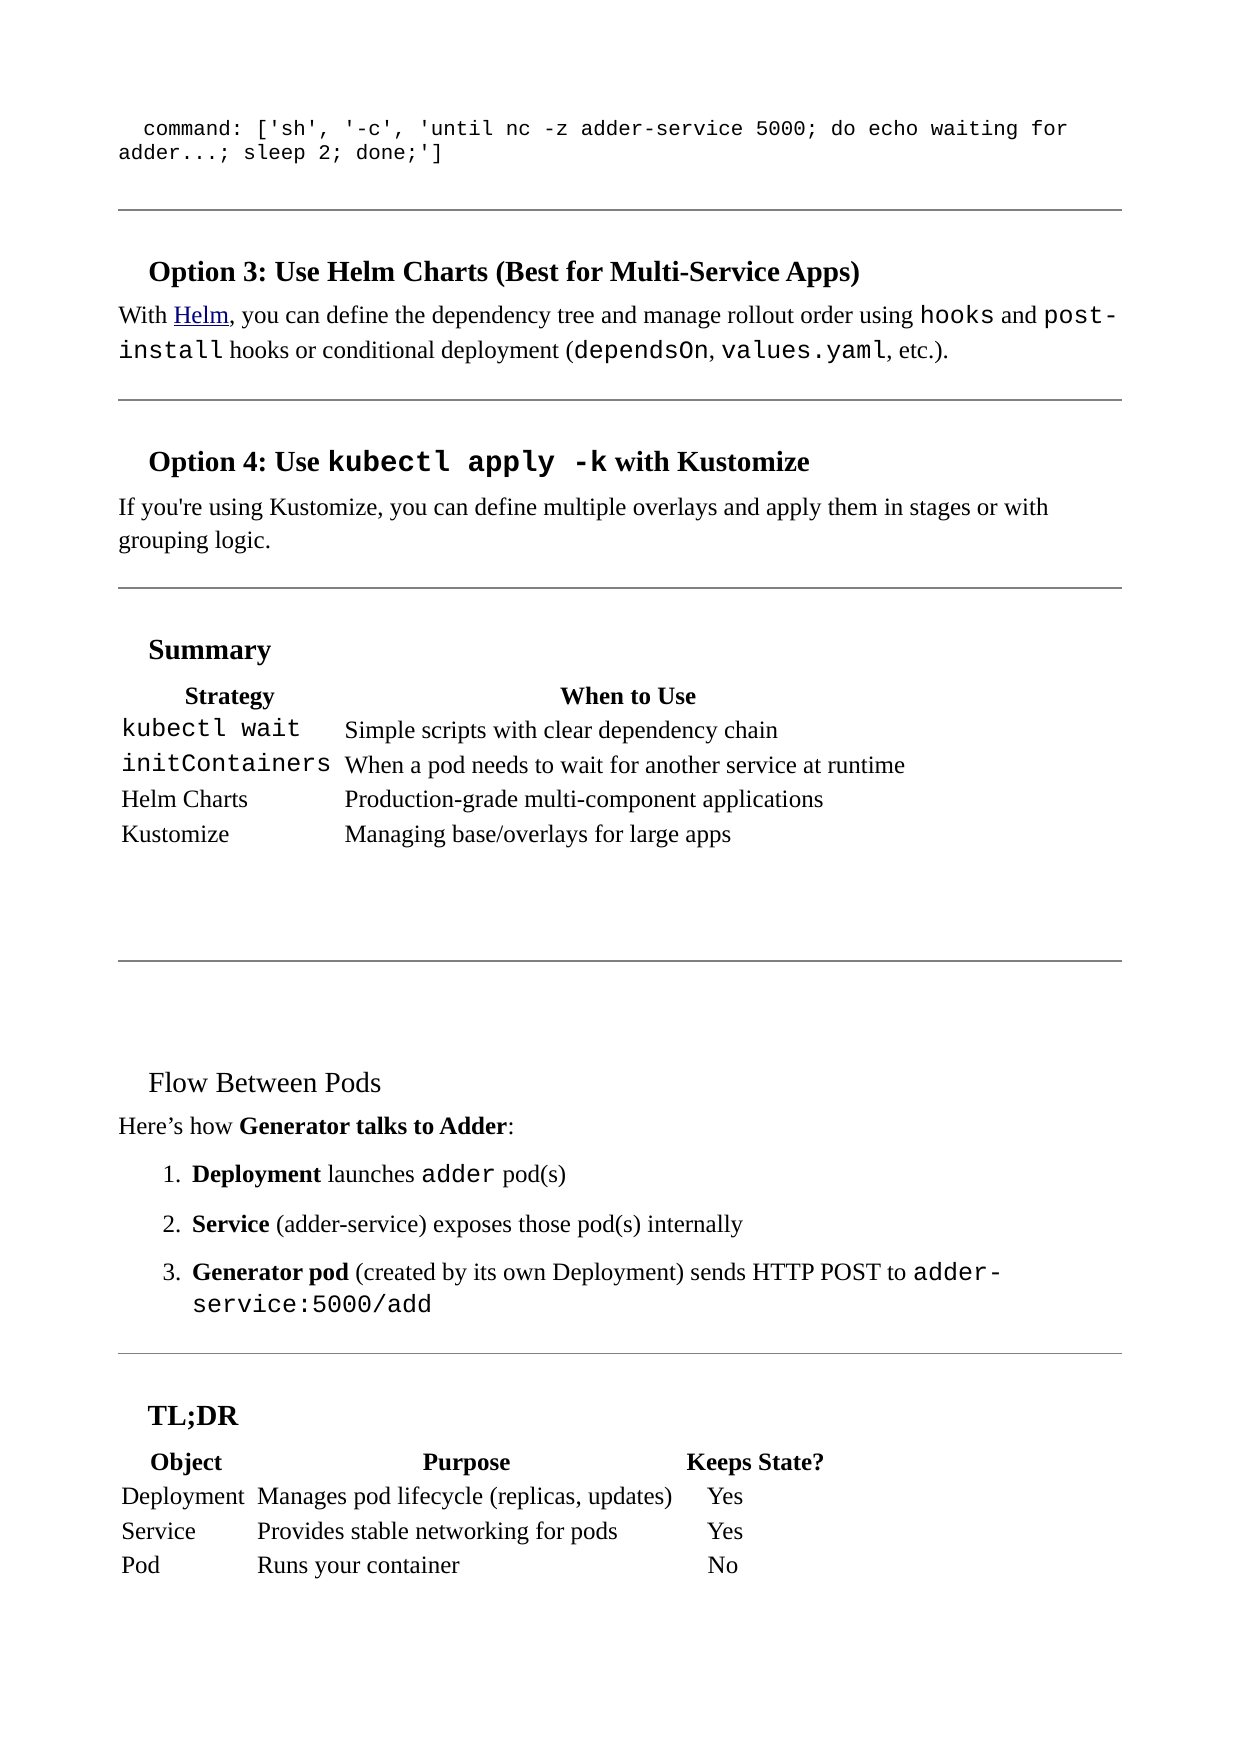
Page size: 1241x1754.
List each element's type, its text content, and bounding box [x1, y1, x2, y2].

table_header Strategy [118, 678, 341, 712]
table_cell Production-grade multi-component applications [341, 782, 914, 816]
table_cell Manages pod lifecycle (replicas, updates) [254, 1478, 679, 1513]
table_header Purpose [254, 1444, 679, 1478]
table_cell ❌ No [679, 1548, 832, 1582]
list Service (adder-service) exposes those pod(s) internally [162, 1209, 1122, 1238]
table_header When to Use [341, 678, 914, 712]
subtitle 🔹 Option 3: Use Helm Charts (Best for Multi-Service Apps) [118, 254, 1122, 287]
table_header Keeps State? [679, 1444, 832, 1478]
table_cell Service [118, 1513, 254, 1547]
list Generator pod (created by its own Deployment) sends HTTP POST to adder-service:5000/add [162, 1257, 1122, 1320]
table_header Object [118, 1444, 254, 1478]
text With Helm, you can define the dependency tree and manage rollout order using hooks and post-install hooks or conditional deployment (dependsOn, values.yaml, etc.). [118, 300, 1122, 366]
table_cell kubectl wait [118, 713, 341, 747]
subtitle 🔹 Option 4: Use kubectl apply -k with Kustomize [118, 444, 1122, 480]
subtitle ✅ Summary [118, 632, 1122, 665]
text Here’s how Generator talks to Adder: [118, 1111, 1122, 1140]
table_cell Pod [118, 1548, 254, 1582]
table_cell Deployment [118, 1478, 254, 1513]
table_cell initContainers [118, 747, 341, 782]
subtitle 🧪 TL;DR [118, 1398, 1122, 1431]
subtitle 🔄 Flow Between Pods [118, 1065, 1122, 1099]
text If you're using Kustomize, you can define multiple overlays and apply them in stages or with grouping logic. [118, 492, 1122, 554]
table_cell Runs your container [254, 1548, 679, 1582]
table_cell Managing base/overlays for large apps [341, 816, 914, 851]
table_cell ✅ Yes [679, 1513, 832, 1547]
table_cell When a pod needs to wait for another service at runtime [341, 747, 914, 782]
table_cell Provides stable networking for pods [254, 1513, 679, 1547]
table_cell Simple scripts with clear dependency chain [341, 713, 914, 747]
table_cell Kustomize [118, 816, 341, 851]
text command: ['sh', '-c', 'until nc -z adder-service 5000; do echo waiting for adder...; sleep 2; done;'] [118, 118, 1122, 165]
table_cell ✅ Yes [679, 1478, 832, 1513]
table_cell Helm Charts [118, 782, 341, 816]
list Deployment launches adder pod(s) [162, 1159, 1122, 1190]
